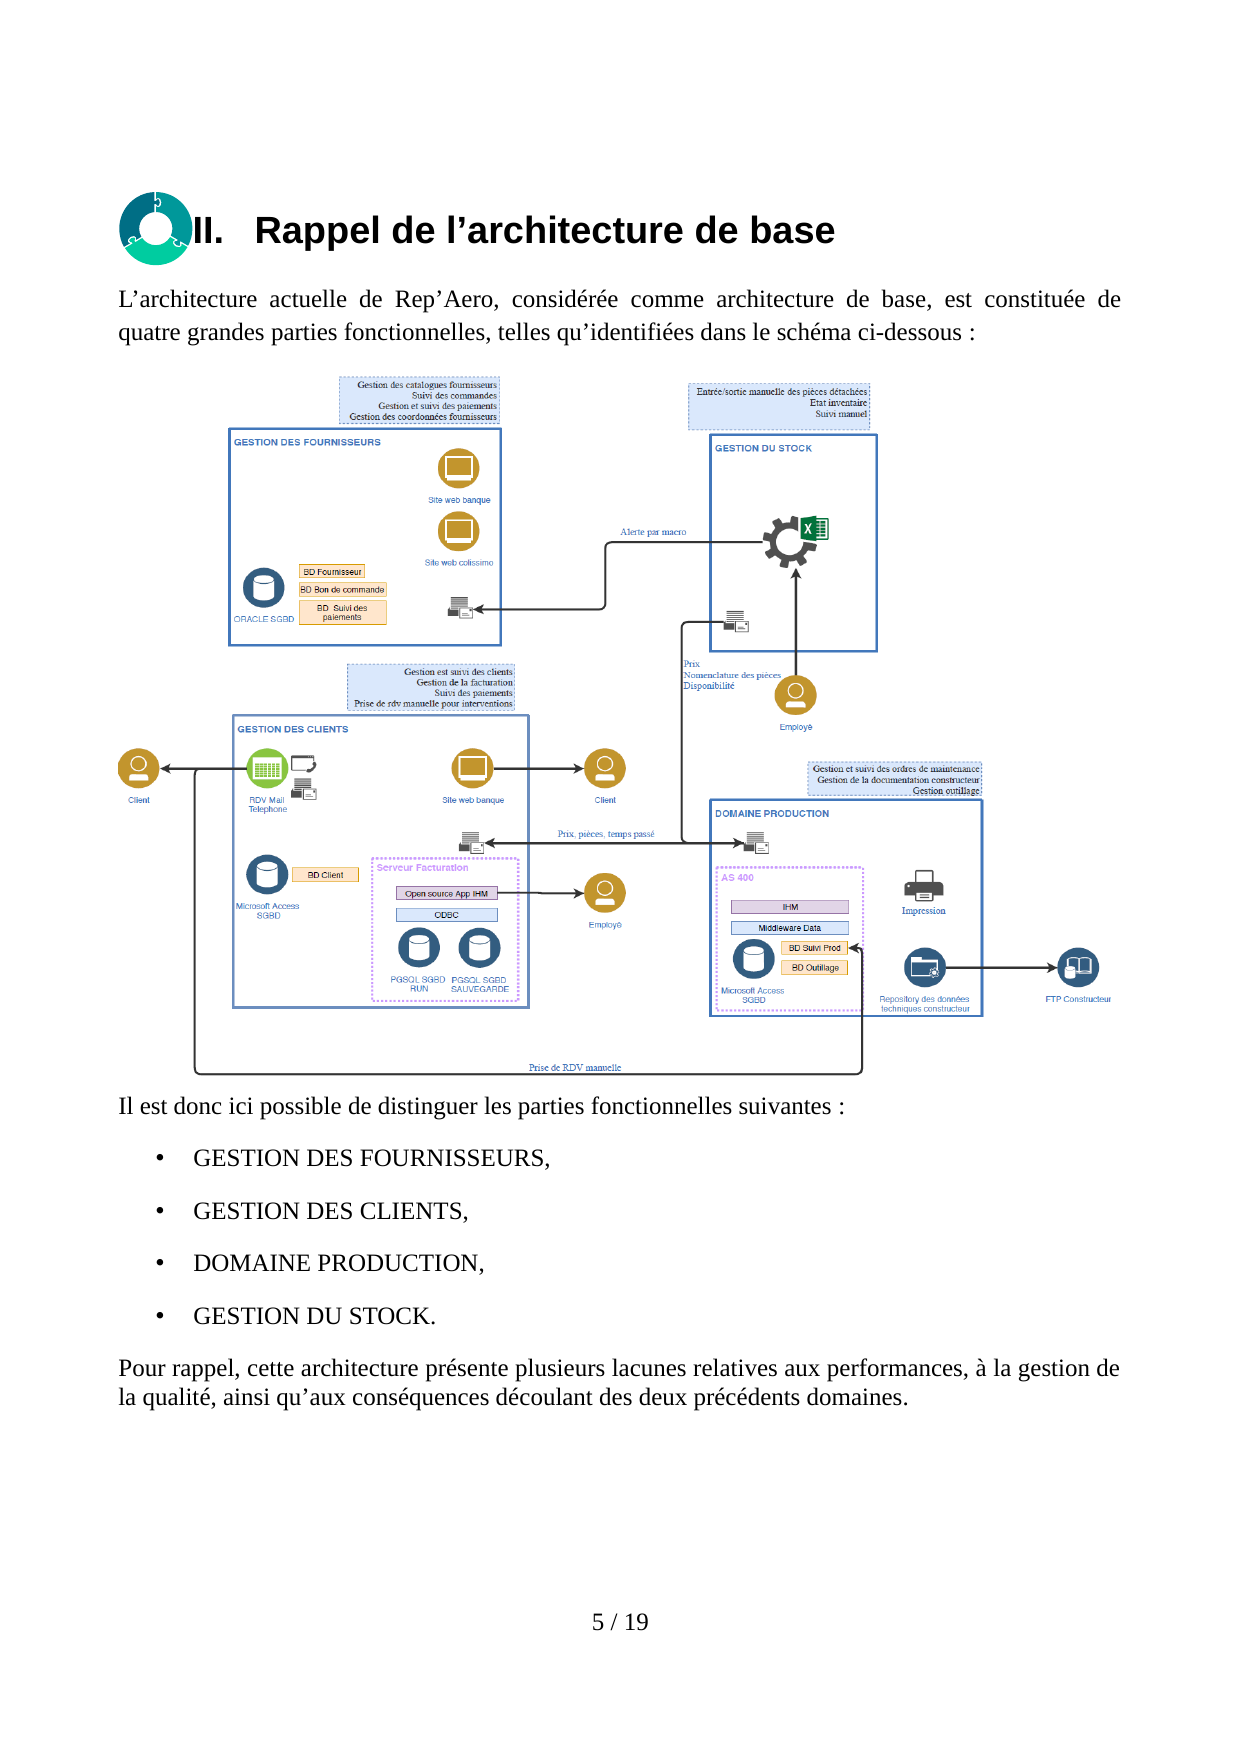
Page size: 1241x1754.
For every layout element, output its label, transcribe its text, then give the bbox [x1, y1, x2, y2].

list DOMAINE PRODUCTION, [156, 1248, 1122, 1277]
list GESTION DES FOURNISSEURS, [156, 1143, 1122, 1172]
picture [118, 364, 1111, 1079]
text Il est donc ici possible de distinguer les parties fonctionnelles suivantes : [118, 1091, 1122, 1119]
subtitle Rappel de l’architecture de base [186, 207, 1122, 251]
list GESTION DU STOCK. [156, 1301, 1122, 1329]
text Pour rappel, cette architecture présente plusieurs lacunes relatives aux performances, à la gestion de la qualité, ainsi qu’aux conséquences découlant des deux précédents domaines. [118, 1353, 1122, 1411]
text L’architecture actuelle de Rep’Aero, considérée comme architecture de base, est constituée de quatre grandes parties fonctionnelles, telles qu’identifiées dans le schéma ci-dessous : [118, 284, 1122, 346]
list GESTION DES CLIENTS, [156, 1196, 1122, 1224]
subtitle [140, 207, 172, 245]
